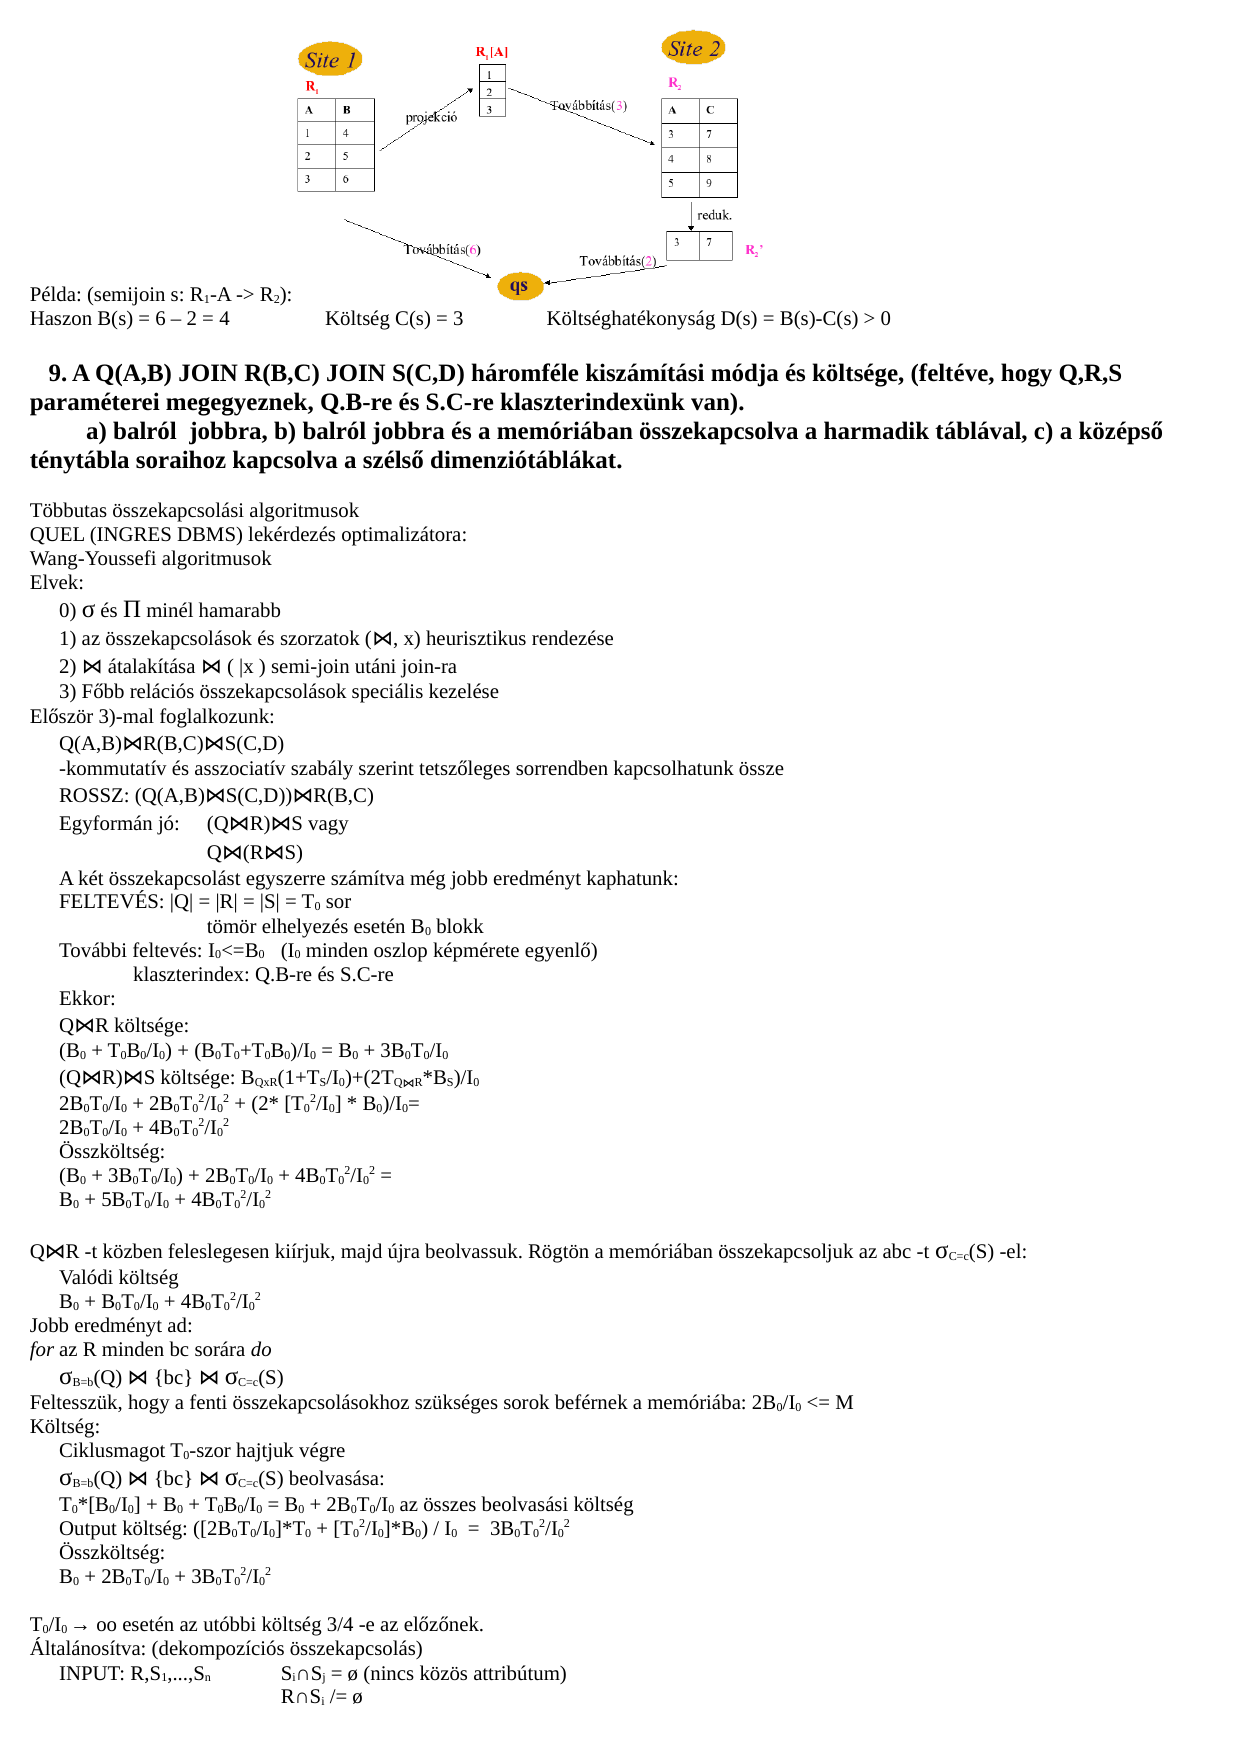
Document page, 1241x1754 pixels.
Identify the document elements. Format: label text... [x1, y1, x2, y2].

text Feltesszük, hogy a fenti összekapcsolásokhoz szükséges sorok beférnek a memóriába: 2B0/I0 <= M [29, 1390, 1211, 1414]
text Jobb eredményt ad: [29, 1313, 1211, 1337]
text for az R minden bc sorára do σB=b(Q) ⋈ {bc} ⋈ σC=c(S) [29, 1337, 1211, 1390]
text Többutas összekapcsolási algoritmusok [29, 498, 1211, 522]
text T0/I0 → oo esetén az utóbbi költség 3/4 -e az előzőnek. [29, 1612, 1211, 1636]
text Elvek: 0) σ és Π minél hamarabb 1) az összekapcsolások és szorzatok (⋈, x) heurisztikus rendezése 2) ⋈ átalakítása ⋈ ( |x ) semi-join utáni join-ra 3) Főbb relációs összekapcsolások speciális kezelése [29, 570, 1211, 703]
text Wang-Youssefi algoritmusok [29, 546, 1211, 570]
text Először 3)-mal foglalkozunk: Q(A,B)⋈R(B,C)⋈S(C,D) -kommutatív és asszociatív szabály szerint tetszőleges sorrendben kapcsolhatunk össze ROSSZ: (Q(A,B)⋈S(C,D))⋈R(B,C) Egyformán jó: (Q⋈R)⋈S vagy Q⋈(R⋈S) A két összekapcsolást egyszerre számítva még jobb eredményt kaphatunk: FELTEVÉS: |Q| = |R| = |S| = T0 sor tömör elhelyezés esetén B0 blokk További feltevés: I0<=B0 (I0 minden oszlop képmérete egyenlő) klaszterindex: Q.B-re és S.C-re Ekkor: Q⋈R költsége: (B0 + T0B0/I0) + (B0T0+T0B0)/I0 = B0 + 3B0T0/I0 (Q⋈R)⋈S költsége: BQxR(1+TS/I0)+(2TQ⋈R*BS)/I0 2B0T0/I0 + 2B0T02/I02 + (2* [T02/I0] * B0)/I0= 2B0T0/I0 + 4B0T02/I02 Összköltség: (B0 + 3B0T0/I0) + 2B0T0/I0 + 4B0T02/I02 = B0 + 5B0T0/I0 + 4B0T02/I02 [29, 703, 1211, 1235]
text Q⋈R -t közben feleslegesen kiírjuk, majd újra beolvassuk. Rögtön a memóriában összekapcsoljuk az abc -t σC=c(S) -el: Valódi költség B0 + B0T0/I0 + 4B0T02/I02 [29, 1235, 1211, 1313]
picture [297, 29, 771, 302]
text 9. A Q(A,B) JOIN R(B,C) JOIN S(C,D) háromféle kiszámítási módja és költsége, (feltéve, hogy Q,R,S paraméterei megegyeznek, Q.B-re és S.C-re klaszterindexünk van). a) balról jobbra, b) balról jobbra és a memóriában összekapcsolva a harmadik táblával, c) a középső ténytábla soraihoz kapcsolva a szélső dimenziótáblákat. [29, 358, 1211, 473]
text Példa: (semijoin s: R1-A -> R2): Haszon B(s) = 6 – 2 = 4 Költség C(s) = 3 Költséghatékonyság D(s) = B(s)-C(s) > 0 [29, 29, 1211, 330]
text Költség: Ciklusmagot T0-szor hajtjuk végre σB=b(Q) ⋈ {bc} ⋈ σC=c(S) beolvasása: T0*[B0/I0] + B0 + T0B0/I0 = B0 + 2B0T0/I0 az összes beolvasási költség Output költség: ([2B0T0/I0]*T0 + [T02/I0]*B0) / I0 = 3B0T02/I02 Összköltség: B0 + 2B0T0/I0 + 3B0T02/I02 [29, 1414, 1211, 1588]
text Általánosítva: (dekompozíciós összekapcsolás) INPUT: R,S1,...,Sn Si∩Sj = ø (nincs közös attribútum) R∩Si /= ø [29, 1636, 1211, 1708]
text QUEL (INGRES DBMS) lekérdezés optimalizátora: [29, 522, 1211, 546]
